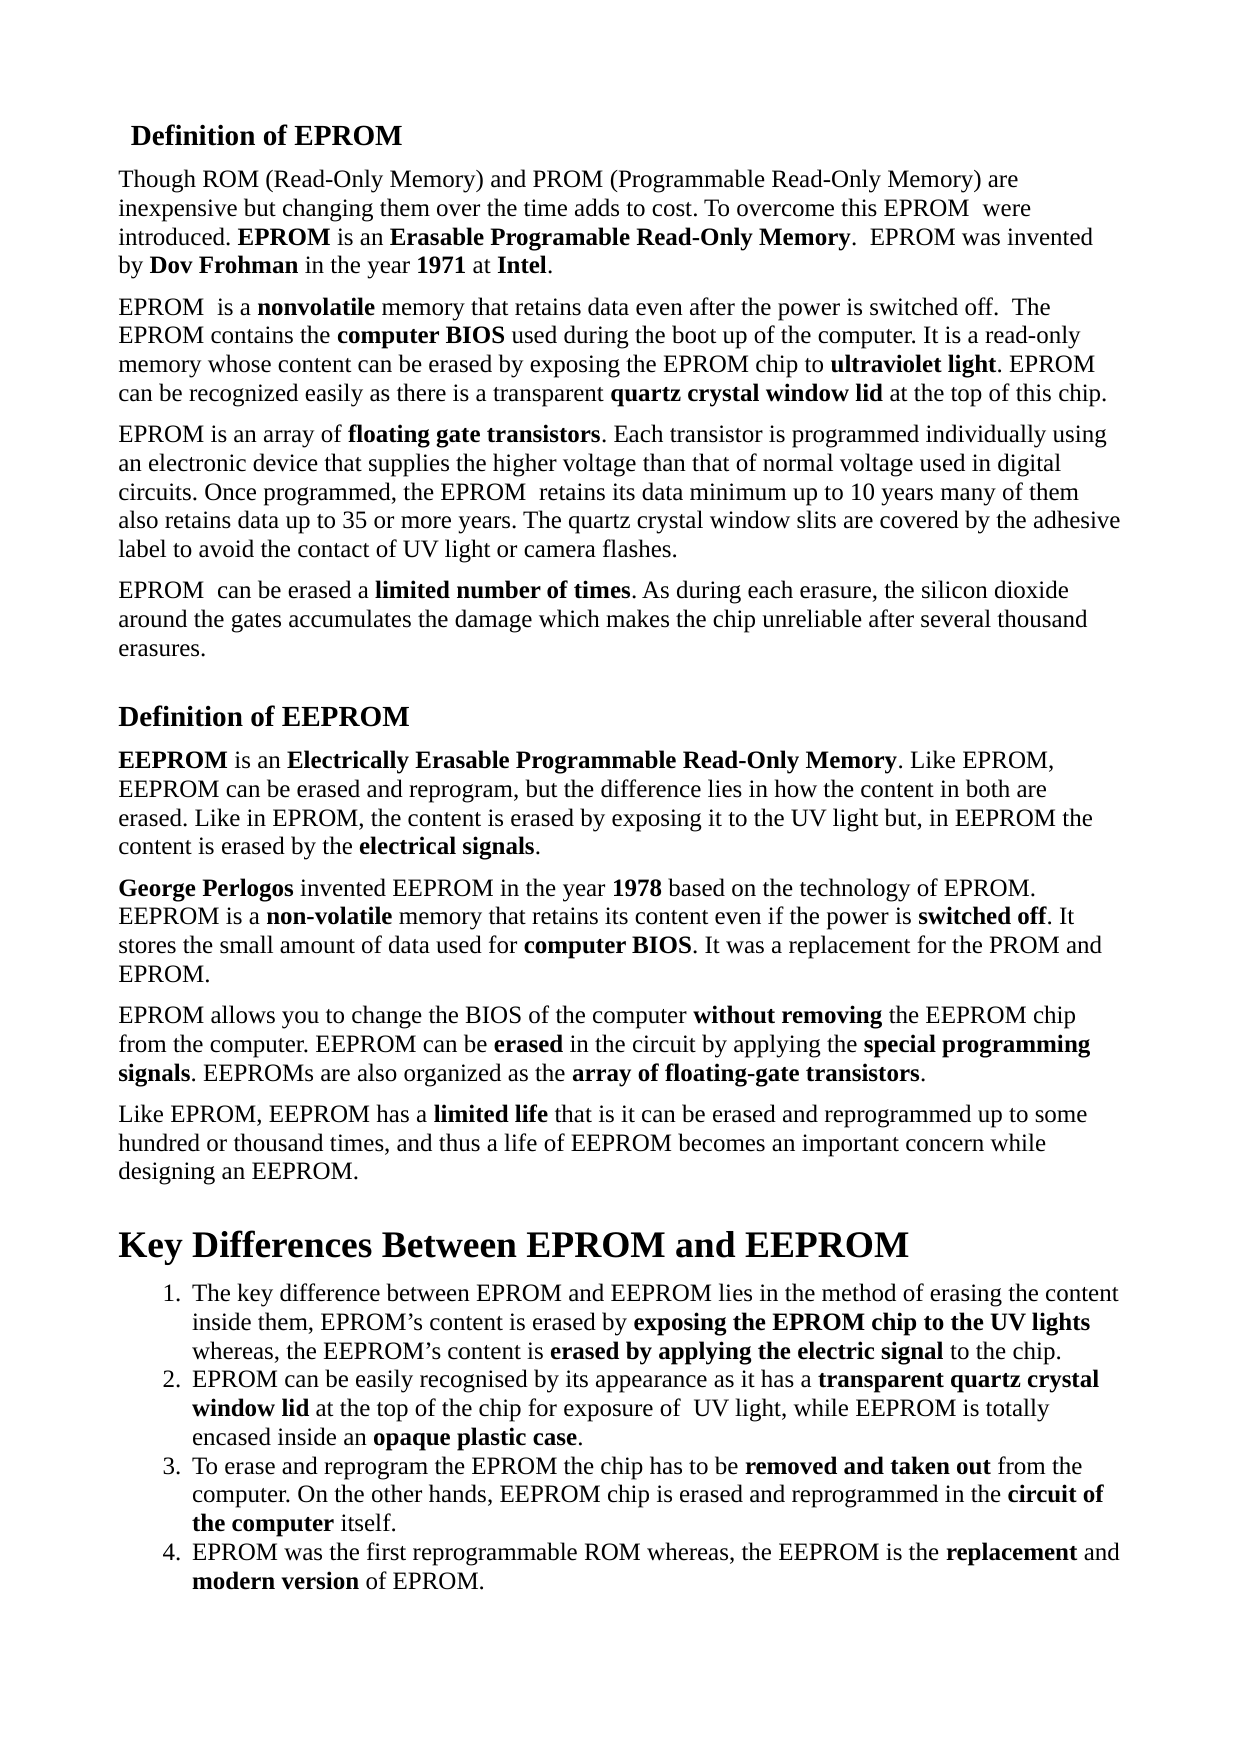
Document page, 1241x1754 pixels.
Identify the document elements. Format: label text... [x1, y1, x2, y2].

text EPROM allows you to change the BIOS of the computer without removing the EEPROM chip from the computer. EEPROM can be erased in the circuit by applying the special programming signals. EEPROMs are also organized as the array of floating-gate transistors. [118, 1000, 1122, 1086]
subtitle Key Differences Between EPROM and EEPROM [118, 1223, 1122, 1266]
text EEPROM is an Electrically Erasable Programmable Read-Only Memory. Like EPROM, EEPROM can be erased and reprogram, but the difference lies in how the content in both are erased. Like in EPROM, the content is erased by exposing it to the UV light but, in EEPROM the content is erased by the electrical signals. [118, 745, 1122, 860]
list EPROM can be easily recognised by its appearance as it has a transparent quartz crystal window lid at the top of the chip for exposure of UV light, while EEPROM is totally encased inside an opaque plastic case. [162, 1364, 1122, 1451]
text George Perlogos invented EEPROM in the year 1978 based on the technology of EPROM. EEPROM is a non-volatile memory that retains its content even if the power is switched off. It stores the small amount of data used for computer BIOS. It was a replacement for the PROM and EPROM. [118, 873, 1122, 988]
subtitle Definition of EEPROM [118, 699, 1122, 733]
list EPROM was the first reprogrammable ROM whereas, the EEPROM is the replacement and modern version of EPROM. [162, 1537, 1122, 1594]
list To erase and reprogram the EPROM the chip has to be removed and taken out from the computer. On the other hands, EEPROM chip is erased and reprogrammed in the circuit of the computer itself. [162, 1451, 1122, 1537]
text EPROM is an array of floating gate transistors. Each transistor is programmed individually using an electronic device that supplies the higher voltage than that of normal voltage used in digital circuits. Once programmed, the EPROM retains its data minimum up to 10 years many of them also retains data up to 35 or more years. The quartz crystal window slits are covered by the adhesive label to avoid the contact of UV light or camera flashes. [118, 419, 1122, 563]
text EPROM is a nonvolatile memory that retains data even after the power is switched off. The EPROM contains the computer BIOS used during the boot up of the computer. It is a read-only memory whose content can be erased by exposing the EPROM chip to ultraviolet light. EPROM can be recognized easily as there is a transparent quartz crystal window lid at the top of this chip. [118, 292, 1122, 407]
subtitle Definition of EPROM [131, 118, 1109, 152]
list The key difference between EPROM and EEPROM lies in the method of erasing the content inside them, EPROM’s content is erased by exposing the EPROM chip to the UV lights whereas, the EEPROM’s content is erased by applying the electric signal to the chip. [162, 1278, 1122, 1364]
text Like EPROM, EEPROM has a limited life that is it can be erased and reprogrammed up to some hundred or thousand times, and thus a life of EEPROM becomes an important concern while designing an EEPROM. [118, 1099, 1122, 1185]
text EPROM can be erased a limited number of times. As during each erasure, the silicon dioxide around the gates accumulates the damage which makes the chip unreliable after several thousand erasures. [118, 575, 1122, 662]
text Though ROM (Read-Only Memory) and PROM (Programmable Read-Only Memory) are inexpensive but changing them over the time adds to cost. To overcome this EPROM were introduced. EPROM is an Erasable Programable Read-Only Memory. EPROM was invented by Dov Frohman in the year 1971 at Intel. [118, 164, 1122, 279]
